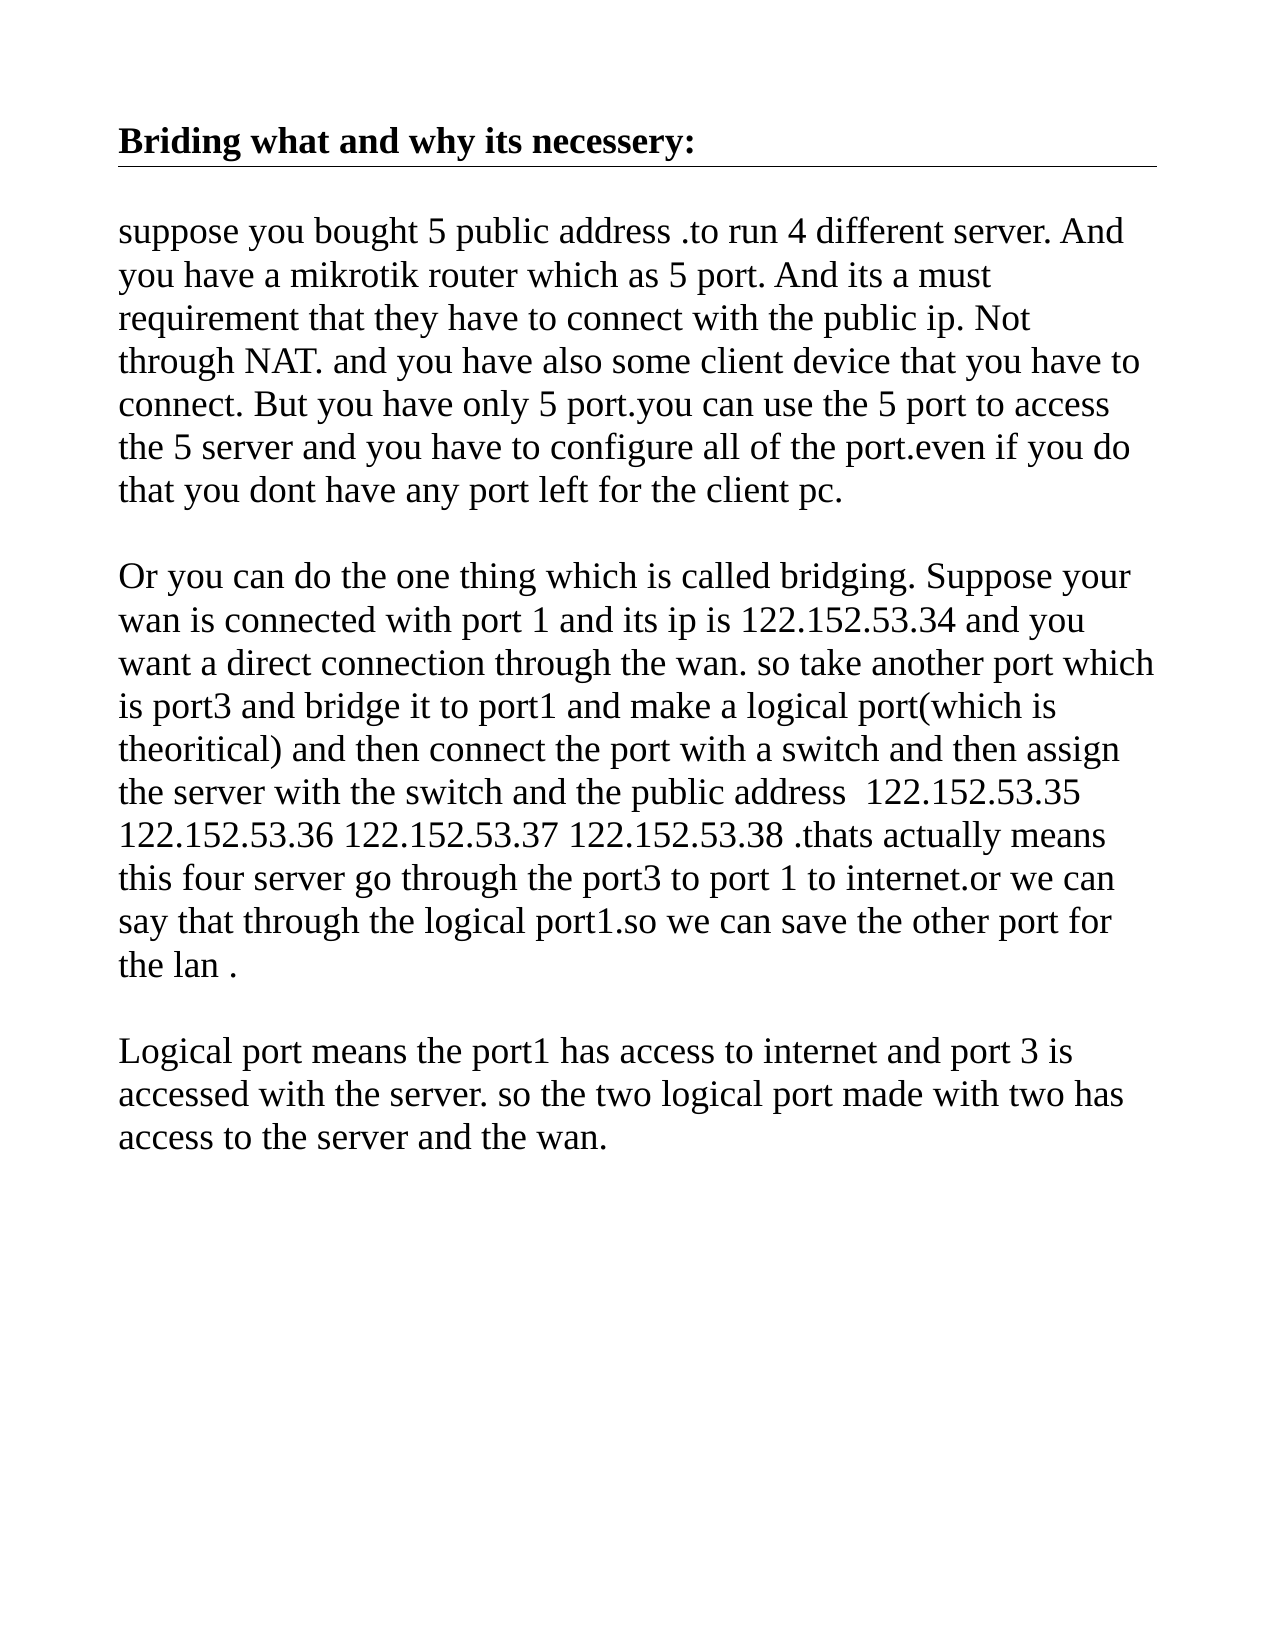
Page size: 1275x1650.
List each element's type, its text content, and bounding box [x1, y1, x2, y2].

text Briding what and why its necessery: [118, 118, 1157, 166]
text Logical port means the port1 has access to internet and port 3 is accessed with the server. so the two logical port made with two has access to the server and the wan. [118, 1028, 1157, 1158]
text Or you can do the one thing which is called bridging. Suppose your wan is connected with port 1 and its ip is 122.152.53.34 and you want a direct connection through the wan. so take another port which is port3 and bridge it to port1 and make a logical port(which is theoritical) and then connect the port with a switch and then assign the server with the switch and the public address 122.152.53.35 122.152.53.36 122.152.53.37 122.152.53.38 .thats actually means this four server go through the port3 to port 1 to internet.or we can say that through the logical port1.so we can save the other port for the lan . [118, 554, 1157, 985]
text suppose you bought 5 public address .to run 4 different server. And you have a mikrotik router which as 5 port. And its a must requirement that they have to connect with the public ip. Not through NAT. and you have also some client device that you have to connect. But you have only 5 port.you can use the 5 port to access the 5 server and you have to configure all of the port.even if you do that you dont have any port left for the client pc. [118, 209, 1157, 511]
